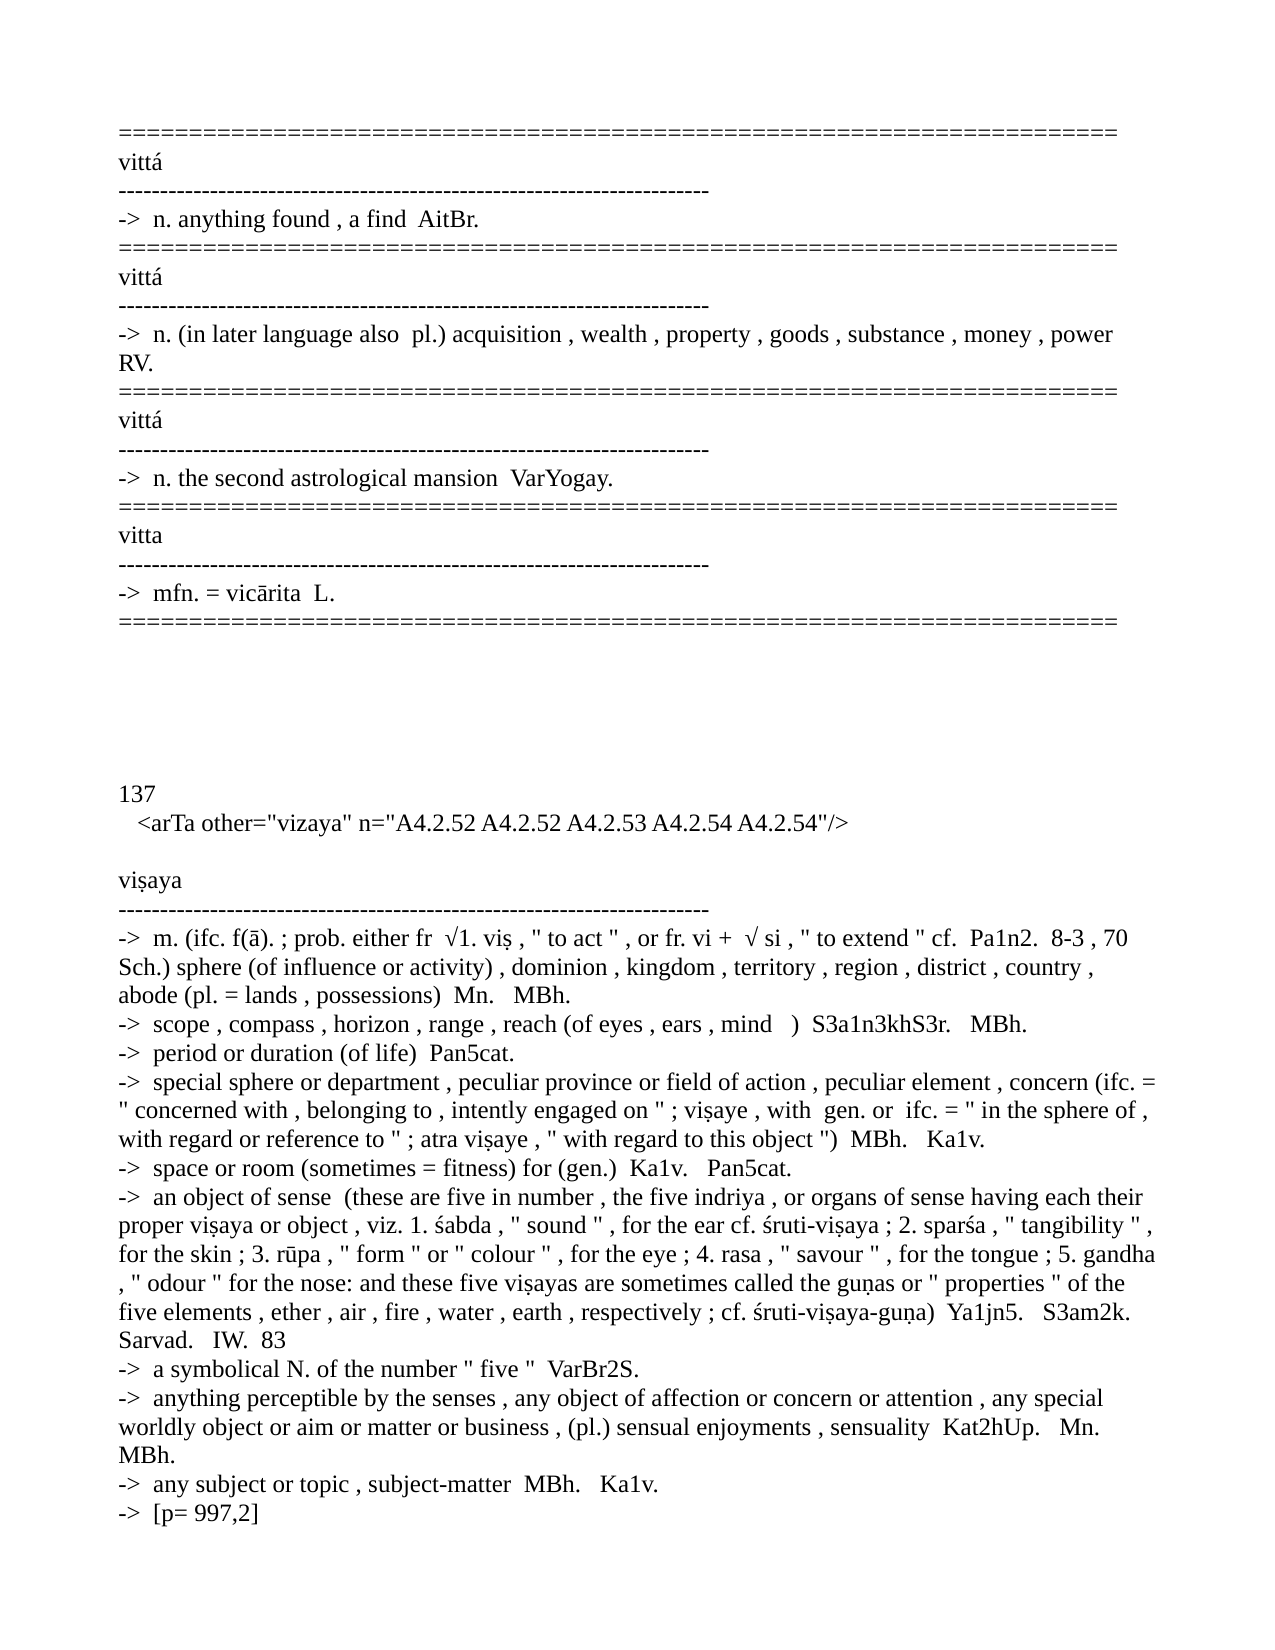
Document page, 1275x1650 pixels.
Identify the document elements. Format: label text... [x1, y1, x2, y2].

text ----------------------------------------------------------------------- [118, 434, 1157, 463]
text ----------------------------------------------------------------------- [118, 894, 1157, 923]
text -> scope , compass , horizon , range , reach (of eyes , ears , mind ) S3a1n3khS3r. MBh. [118, 1009, 1157, 1038]
text ======================================================================= [118, 233, 1157, 262]
text -> space or room (sometimes = fitness) for (gen.) Ka1v. Pan5cat. [118, 1153, 1157, 1182]
text vittá [118, 147, 1157, 176]
text ----------------------------------------------------------------------- [118, 176, 1157, 204]
text viṣaya [118, 866, 1157, 894]
text ======================================================================= [118, 492, 1157, 521]
text ----------------------------------------------------------------------- [118, 291, 1157, 319]
text 137 [118, 779, 1157, 808]
text ======================================================================= [118, 377, 1157, 406]
text vittá [118, 262, 1157, 291]
text vittá [118, 406, 1157, 434]
text ======================================================================= [118, 118, 1157, 147]
text -> any subject or topic , subject-matter MBh. Ka1v. [118, 1469, 1157, 1498]
text -> a symbolical N. of the number " five " VarBr2S. [118, 1354, 1157, 1383]
text <arTa other="vizaya" n="A4.2.52 A4.2.52 A4.2.53 A4.2.54 A4.2.54"/> [118, 808, 1157, 837]
text ----------------------------------------------------------------------- [118, 549, 1157, 578]
text ======================================================================= [118, 607, 1157, 636]
text -> special sphere or department , peculiar province or field of action , peculiar element , concern (ifc. = " concerned with , belonging to , intently engaged on " ; viṣaye , with gen. or ifc. = " in the sphere of , with regard or reference to " ; atra viṣaye , " with regard to this object ") MBh. Ka1v. [118, 1067, 1157, 1153]
text -> mfn. = vicārita L. [118, 578, 1157, 607]
text -> period or duration (of life) Pan5cat. [118, 1038, 1157, 1067]
text -> an object of sense (these are five in number , the five indriya , or organs of sense having each their proper viṣaya or object , viz. 1. śabda , " sound " , for the ear cf. śruti-viṣaya ; 2. sparśa , " tangibility " , for the skin ; 3. rūpa , " form " or " colour " , for the eye ; 4. rasa , " savour " , for the tongue ; 5. gandha , " odour " for the nose: and these five viṣayas are sometimes called the guṇas or " properties " of the five elements , ether , air , fire , water , earth , respectively ; cf. śruti-viṣaya-guṇa) Ya1jn5. S3am2k. Sarvad. IW. 83 [118, 1182, 1157, 1354]
text -> m. (ifc. f(ā). ; prob. either fr √1. viṣ , " to act " , or fr. vi + √ si , " to extend " cf. Pa1n2. 8-3 , 70 Sch.) sphere (of influence or activity) , dominion , kingdom , territory , region , district , country , abode (pl. = lands , possessions) Mn. MBh. [118, 923, 1157, 1009]
text -> [p= 997,2] [118, 1498, 1157, 1527]
text -> n. the second astrological mansion VarYogay. [118, 463, 1157, 492]
text vitta [118, 521, 1157, 549]
text -> n. (in later language also pl.) acquisition , wealth , property , goods , substance , money , power RV. [118, 319, 1157, 377]
text -> n. anything found , a find AitBr. [118, 204, 1157, 233]
text -> anything perceptible by the senses , any object of affection or concern or attention , any special worldly object or aim or matter or business , (pl.) sensual enjoyments , sensuality Kat2hUp. Mn. MBh. [118, 1383, 1157, 1469]
